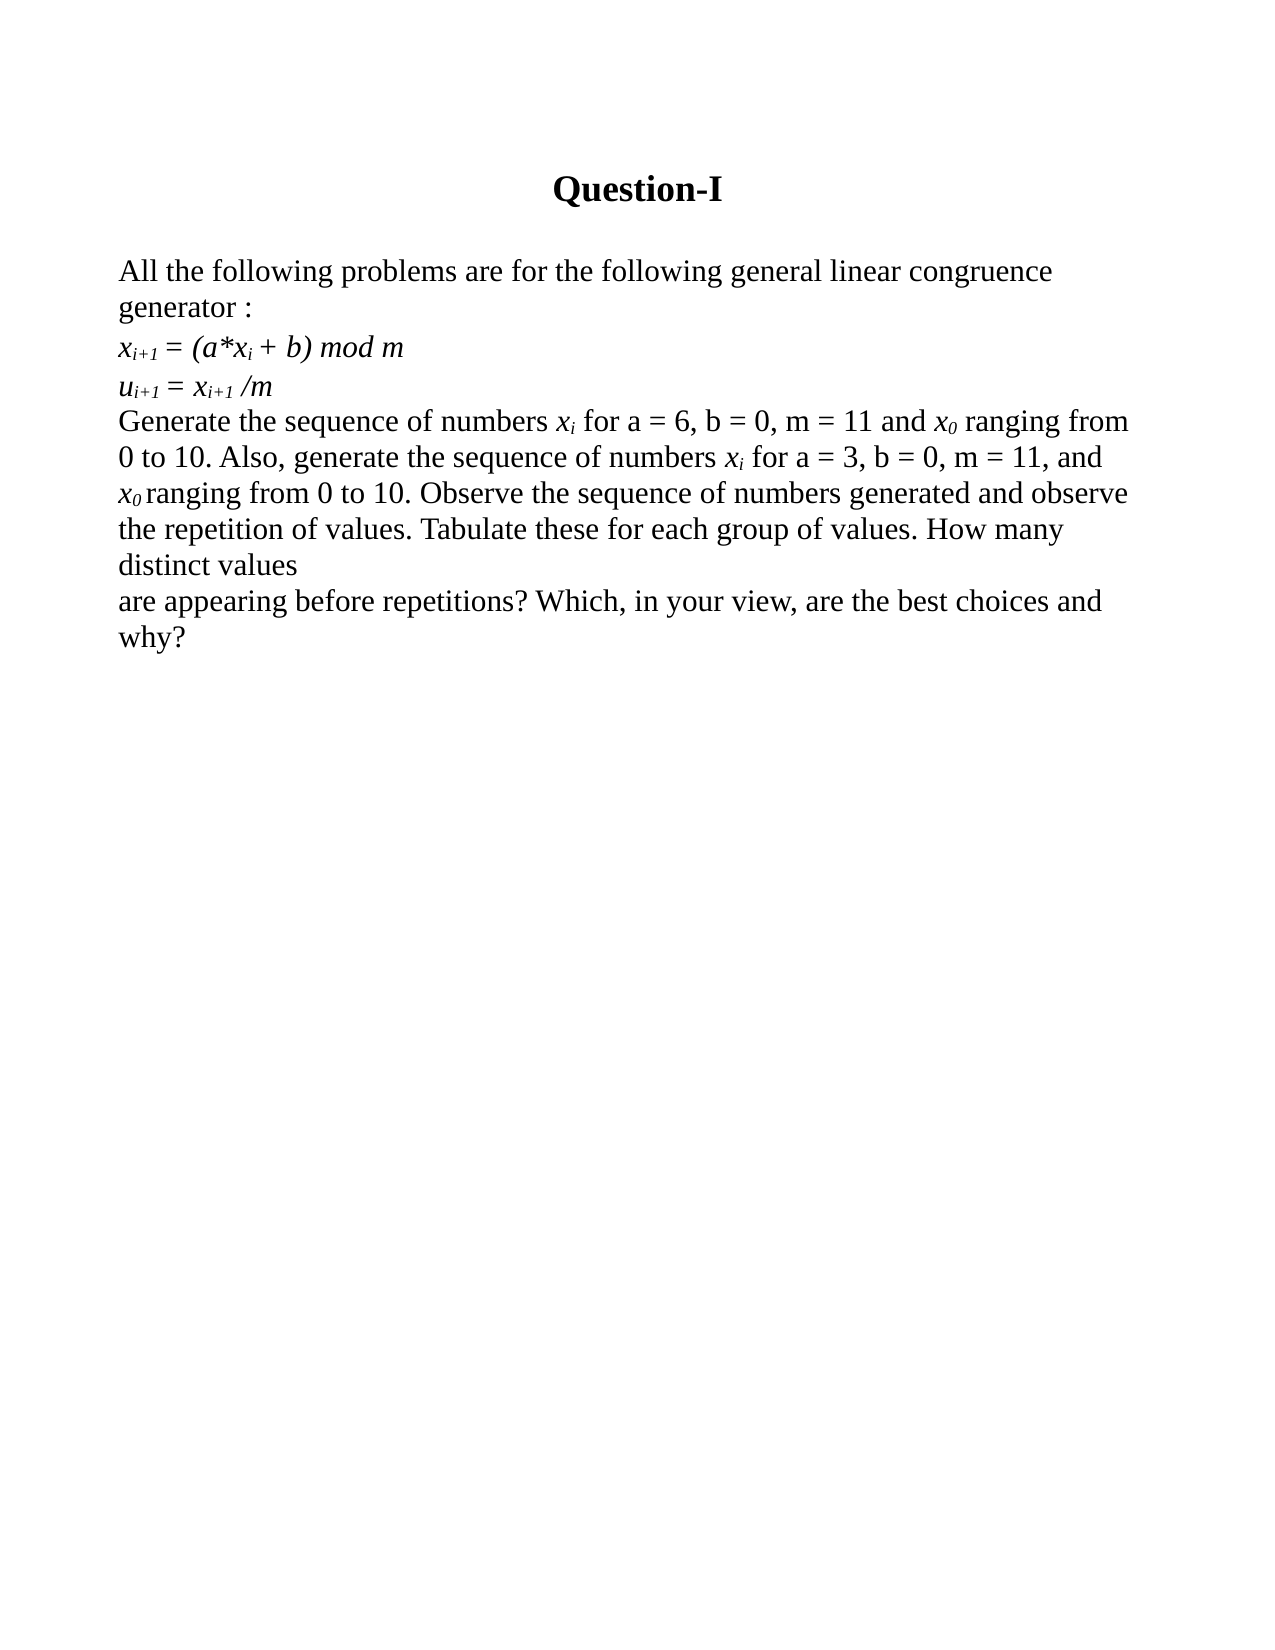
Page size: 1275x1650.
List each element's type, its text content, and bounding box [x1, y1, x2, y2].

text are appearing before repetitions? Which, in your view, are the best choices and why? [118, 582, 1157, 654]
text x0 ranging from 0 to 10. Observe the sequence of numbers generated and observe the repetition of values. Tabulate these for each group of values. How many distinct values [118, 474, 1157, 582]
text xi+1 = (a*xi + b) mod m [118, 324, 1157, 367]
text 0 to 10. Also, generate the sequence of numbers xi for a = 3, b = 0, m = 11, and [118, 439, 1157, 474]
text All the following problems are for the following general linear congruence generator : [118, 252, 1157, 324]
text Question-I [118, 166, 1157, 209]
text Generate the sequence of numbers xi for a = 6, b = 0, m = 11 and x0 ranging from [118, 403, 1157, 439]
text ui+1 = xi+1 /m [118, 367, 1157, 403]
